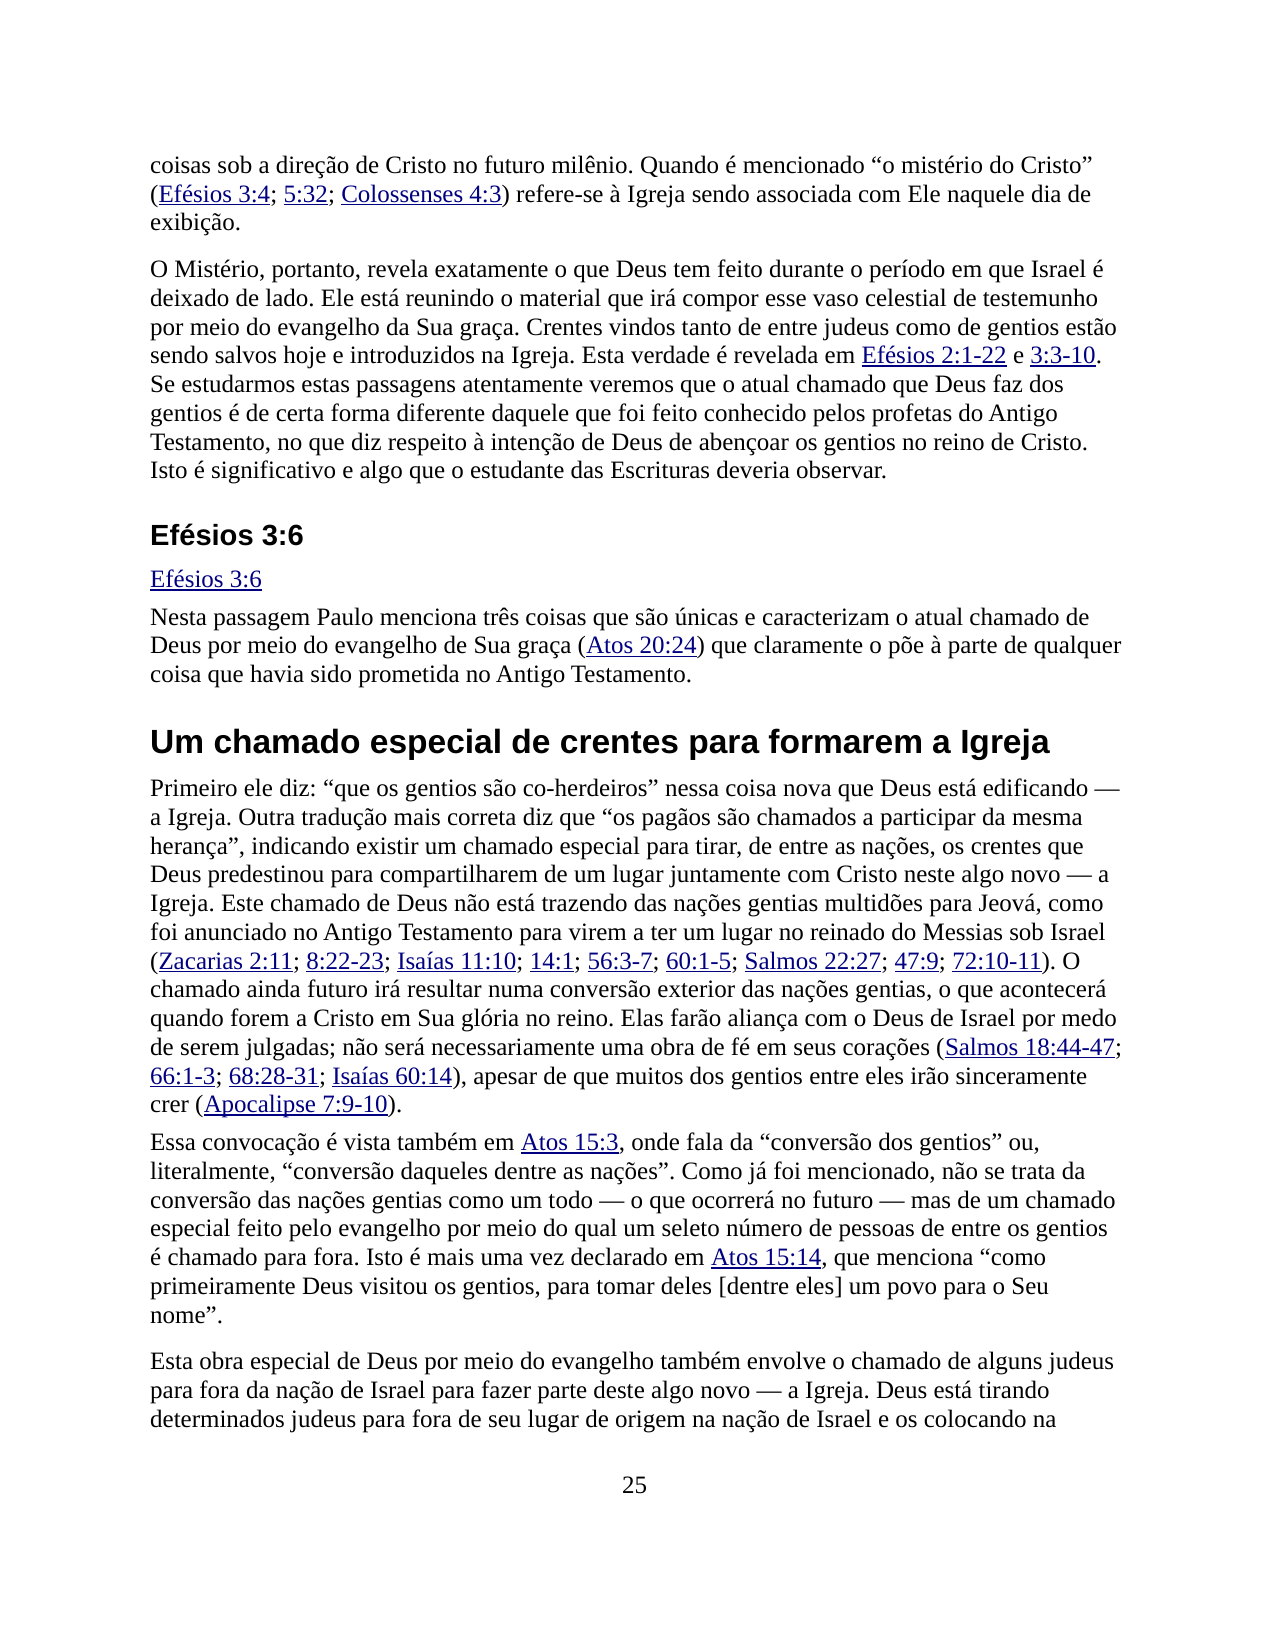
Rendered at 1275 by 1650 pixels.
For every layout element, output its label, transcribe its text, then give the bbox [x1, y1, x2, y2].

text Primeiro ele diz: “que os gentios são co-herdeiros” nessa coisa nova que Deus está edificando — a Igreja. Outra tradução mais correta diz que “os pagãos são chamados a participar da mesma herança”, indicando existir um chamado especial para tirar, de entre as nações, os crentes que Deus predestinou para compartilharem de um lugar juntamente com Cristo neste algo novo — a Igreja. Este chamado de Deus não está trazendo das nações gentias multidões para Jeová, como foi anunciado no Antigo Testamento para virem a ter um lugar no reinado do Messias sob Israel (Zacarias 2:11; 8:22-23; Isaías 11:10; 14:1; 56:3-7; 60:1-5; Salmos 22:27; 47:9; 72:10-11). O chamado ainda futuro irá resultar numa conversão exterior das nações gentias, o que acontecerá quando forem a Cristo em Sua glória no reino. Elas farão aliança com o Deus de Israel por medo de serem julgadas; não será necessariamente uma obra de fé em seus corações (Salmos 18:44-47; 66:1-3; 68:28-31; Isaías 60:14), apesar de que muitos dos gentios entre eles irão sinceramente crer (Apocalipse 7:9-10). [150, 773, 1125, 1118]
text Efésios 3:6 [150, 564, 1125, 593]
subtitle Um chamado especial de crentes para formarem a Igreja [150, 722, 1125, 761]
text Essa convocação é vista também em Atos 15:3, onde fala da “conversão dos gentios” ou, literalmente, “conversão daqueles dentre as nações”. Como já foi mencionado, não se trata da conversão das nações gentias como um todo — o que ocorrerá no futuro — mas de um chamado especial feito pelo evangelho por meio do qual um seleto número de pessoas de entre os gentios é chamado para fora. Isto é mais uma vez declarado em Atos 15:14, que menciona “como primeiramente Deus visitou os gentios, para tomar deles [dentre eles] um povo para o Seu nome”. [150, 1127, 1125, 1328]
text Nesta passagem Paulo menciona três coisas que são únicas e caracterizam o atual chamado de Deus por meio do evangelho de Sua graça (Atos 20:24) que claramente o põe à parte de qualquer coisa que havia sido prometida no Antigo Testamento. [150, 602, 1125, 688]
text O Mistério, portanto, revela exatamente o que Deus tem feito durante o período em que Israel é deixado de lado. Ele está reunindo o material que irá compor esse vaso celestial de testemunho por meio do evangelho da Sua graça. Crentes vindos tanto de entre judeus como de gentios estão sendo salvos hoje e introduzidos na Igreja. Esta verdade é revelada em Efésios 2:1-22 e 3:3-10. Se estudarmos estas passagens atentamente veremos que o atual chamado que Deus faz dos gentios é de certa forma diferente daquele que foi feito conhecido pelos profetas do Antigo Testamento, no que diz respeito à intenção de Deus de abençoar os gentios no reino de Cristo. Isto é significativo e algo que o estudante das Escrituras deveria observar. [150, 254, 1125, 484]
text coisas sob a direção de Cristo no futuro milênio. Quando é mencionado “o mistério do Cristo” (Efésios 3:4; 5:32; Colossenses 4:3) refere-se à Igreja sendo associada com Ele naquele dia de exibição. [150, 150, 1125, 236]
text Esta obra especial de Deus por meio do evangelho também envolve o chamado de alguns judeus para fora da nação de Israel para fazer parte deste algo novo — a Igreja. Deus está tirando determinados judeus para fora de seu lugar de origem na nação de Israel e os colocando na [150, 1346, 1125, 1433]
subtitle Efésios 3:6 [150, 518, 1125, 552]
